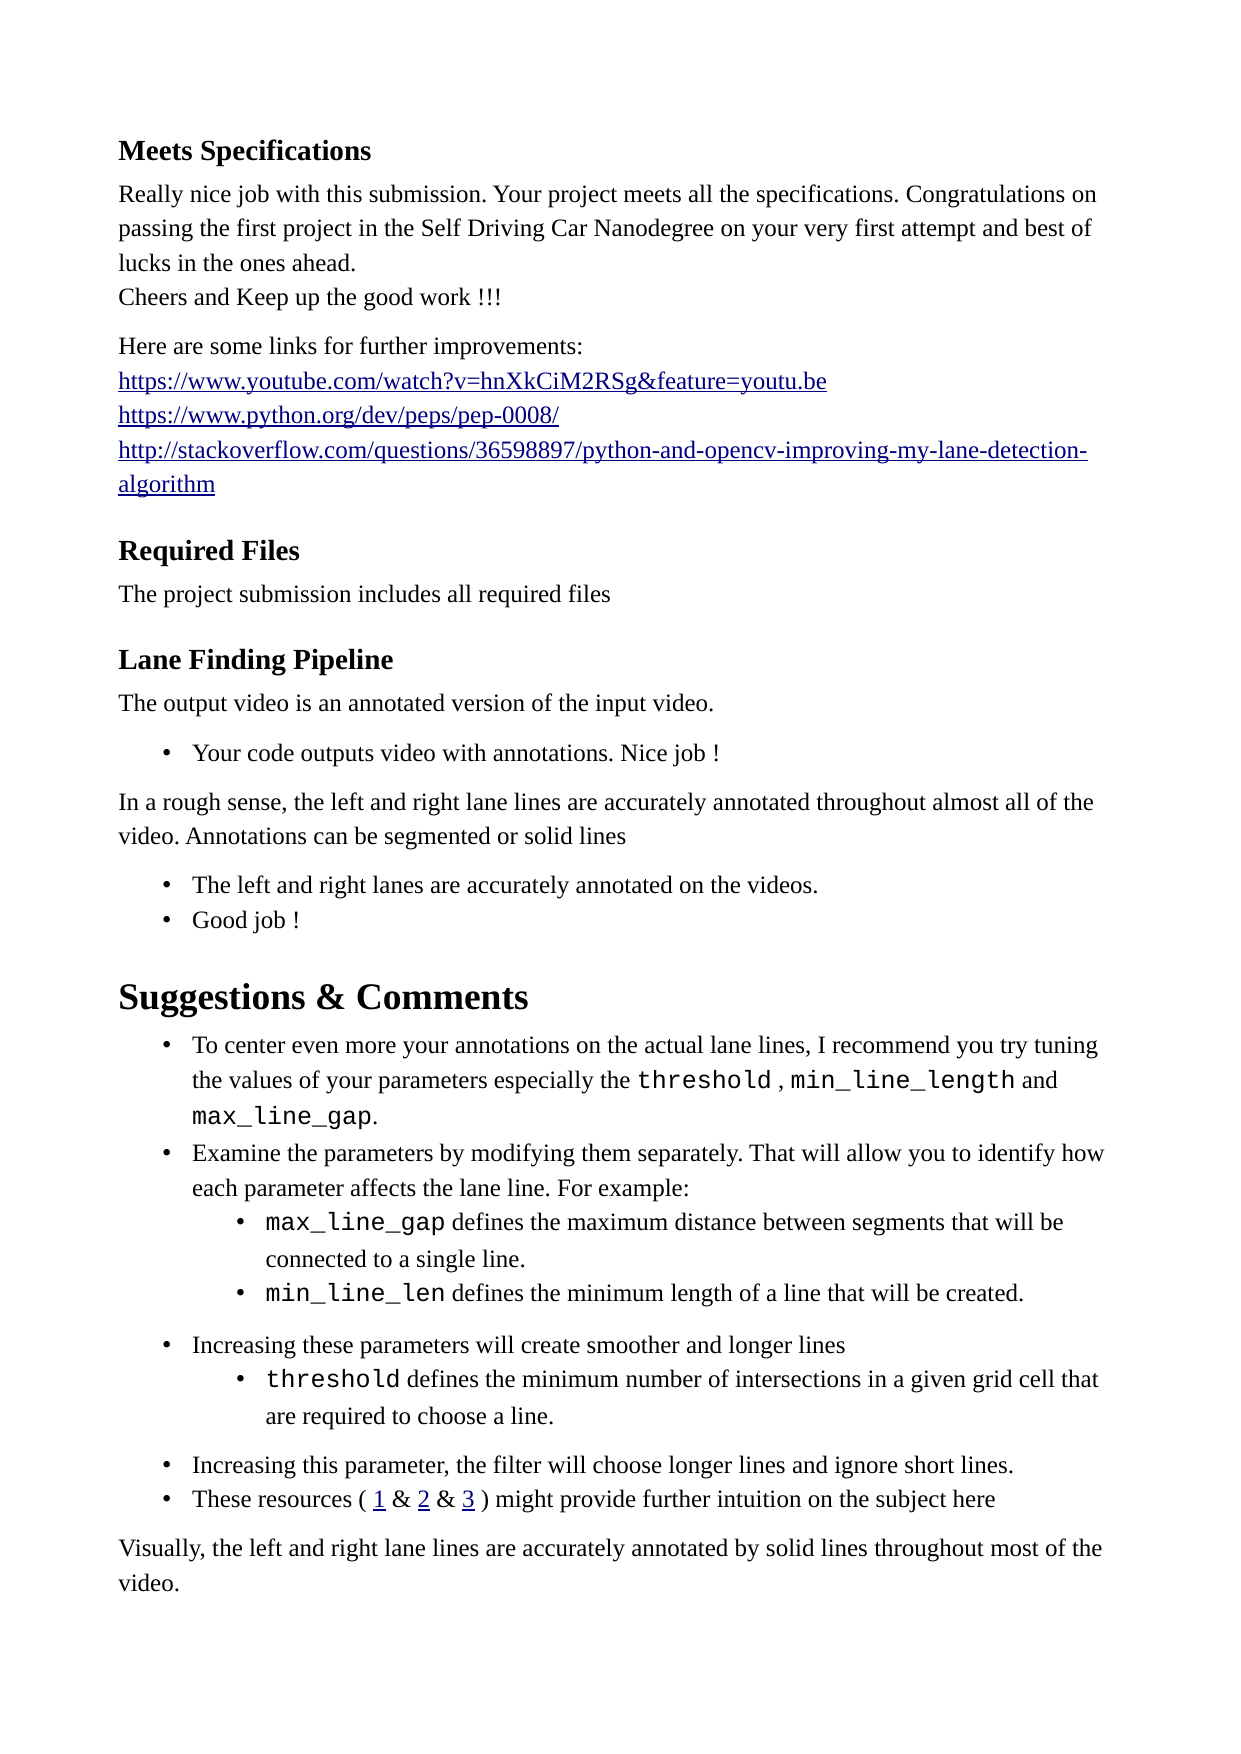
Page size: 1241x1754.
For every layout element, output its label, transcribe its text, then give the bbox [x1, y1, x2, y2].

subtitle Lane Finding Pipeline [118, 642, 1122, 676]
list min_line_len defines the minimum length of a line that will be created. [236, 1278, 1122, 1309]
text The project submission includes all required files [118, 579, 1122, 608]
list Examine the parameters by modifying them separately. That will allow you to identify how each parameter affects the lane line. For example: [162, 1138, 1122, 1201]
list threshold defines the minimum number of intersections in a given grid cell that are required to choose a line. [236, 1364, 1122, 1429]
list Your code outputs video with annotations. Nice job ! [162, 738, 1122, 766]
text Really nice job with this submission. Your project meets all the specifications. Congratulations on passing the first project in the Self Driving Car Nanodegree on your very first attempt and best of lucks in the ones ahead. Cheers and Keep up the good work !!! [118, 179, 1122, 311]
list Good job ! [162, 905, 1122, 933]
list The left and right lanes are accurately annotated on the videos. [162, 870, 1122, 899]
subtitle Suggestions & Comments [118, 974, 1122, 1018]
subtitle Meets Specifications [118, 133, 1122, 166]
subtitle Required Files [118, 533, 1122, 566]
text Visually, the left and right lane lines are accurately annotated by solid lines throughout most of the video. [118, 1533, 1122, 1597]
text In a rough sense, the left and right lane lines are accurately annotated throughout almost all of the video. Annotations can be segmented or solid lines [118, 787, 1122, 850]
text The output video is an annotated version of the input video. [118, 688, 1122, 717]
list Increasing these parameters will create smoother and longer lines [162, 1330, 1122, 1358]
list These resources ( 1 & 2 & 3 ) might provide further intuition on the subject here [162, 1484, 1122, 1513]
text Here are some links for further improvements: https://www.youtube.com/watch?v=hnXkCiM2RSg&feature=youtu.be https://www.python.org/dev/peps/pep-0008/ http://stackoverflow.com/questions/36598897/python-and-opencv-improving-my-lane-detection-algorithm [118, 331, 1122, 498]
list To center even more your annotations on the actual lane lines, I recommend you try tuning the values of your parameters especially the threshold , min_line_length and max_line_gap. [162, 1030, 1122, 1132]
list max_line_gap defines the maximum distance between segments that will be connected to a single line. [236, 1207, 1122, 1272]
list Increasing this parameter, the filter will choose longer lines and ignore short lines. [162, 1450, 1122, 1479]
